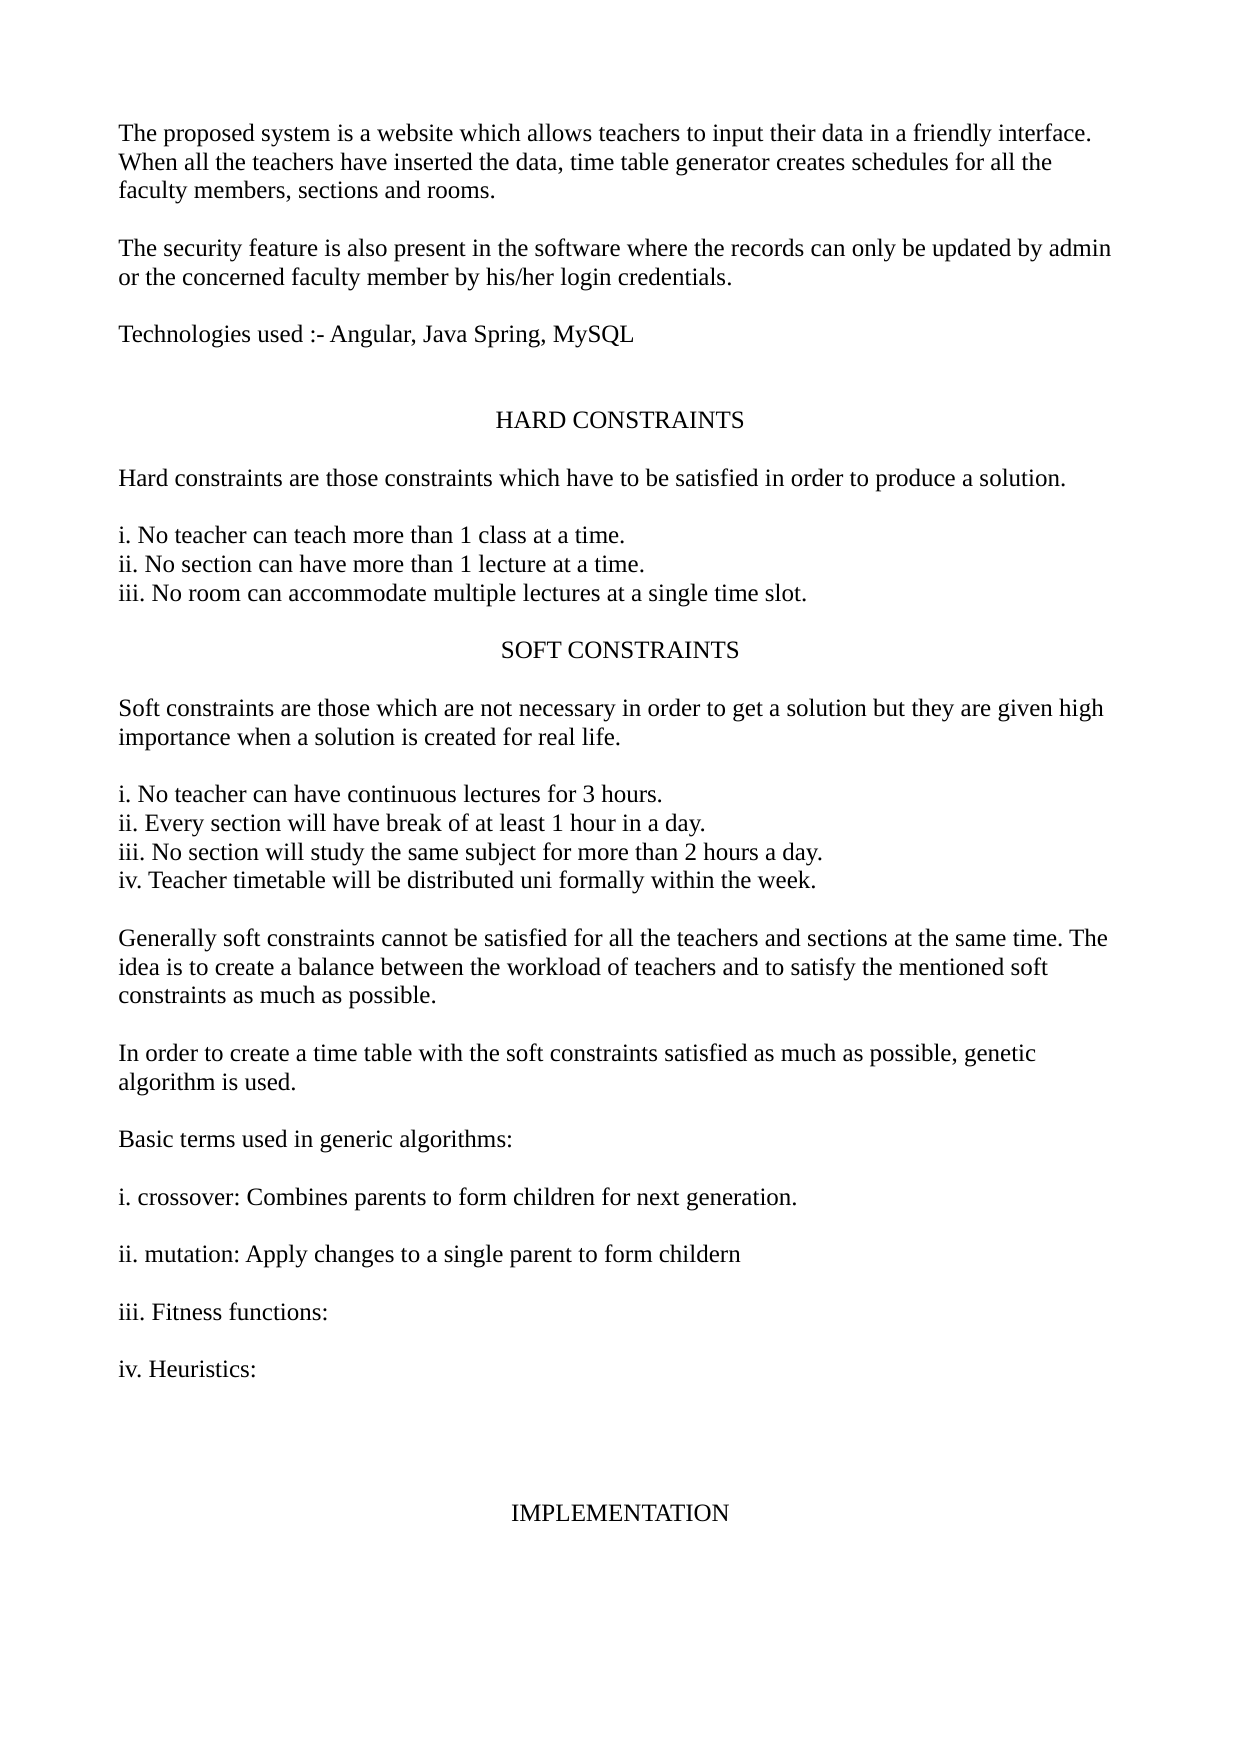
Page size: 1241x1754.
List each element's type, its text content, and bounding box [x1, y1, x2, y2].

text Basic terms used in generic algorithms: [118, 1124, 1122, 1153]
text ii. No section can have more than 1 lecture at a time. [118, 549, 1122, 578]
text i. crossover: Combines parents to form children for next generation. [118, 1182, 1122, 1211]
text iii. Fitness functions: [118, 1297, 1122, 1326]
text SOFT CONSTRAINTS [118, 636, 1122, 664]
text iii. No room can accommodate multiple lectures at a single time slot. [118, 578, 1122, 607]
text i. No teacher can have continuous lectures for 3 hours. [118, 779, 1122, 808]
text ii. mutation: Apply changes to a single parent to form childern [118, 1239, 1122, 1268]
text iv. Heuristics: [118, 1354, 1122, 1383]
text i. No teacher can teach more than 1 class at a time. [118, 521, 1122, 549]
text iii. No section will study the same subject for more than 2 hours a day. [118, 837, 1122, 866]
text ii. Every section will have break of at least 1 hour in a day. [118, 808, 1122, 837]
text The proposed system is a website which allows teachers to input their data in a friendly interface. When all the teachers have inserted the data, time table generator creates schedules for all the faculty members, sections and rooms. [118, 118, 1122, 204]
text Soft constraints are those which are not necessary in order to get a solution but they are given high importance when a solution is created for real life. [118, 693, 1122, 751]
text The security feature is also present in the software where the records can only be updated by admin or the concerned faculty member by his/her login credentials. [118, 233, 1122, 291]
text Generally soft constraints cannot be satisfied for all the teachers and sections at the same time. The idea is to create a balance between the workload of teachers and to satisfy the mentioned soft constraints as much as possible. [118, 923, 1122, 1009]
text IMPLEMENTATION [118, 1498, 1122, 1527]
text Hard constraints are those constraints which have to be satisfied in order to produce a solution. [118, 463, 1122, 492]
text In order to create a time table with the soft constraints satisfied as much as possible, genetic algorithm is used. [118, 1038, 1122, 1096]
text Technologies used :- Angular, Java Spring, MySQL [118, 319, 1122, 348]
text HARD CONSTRAINTS [118, 406, 1122, 434]
text iv. Teacher timetable will be distributed uni formally within the week. [118, 866, 1122, 894]
